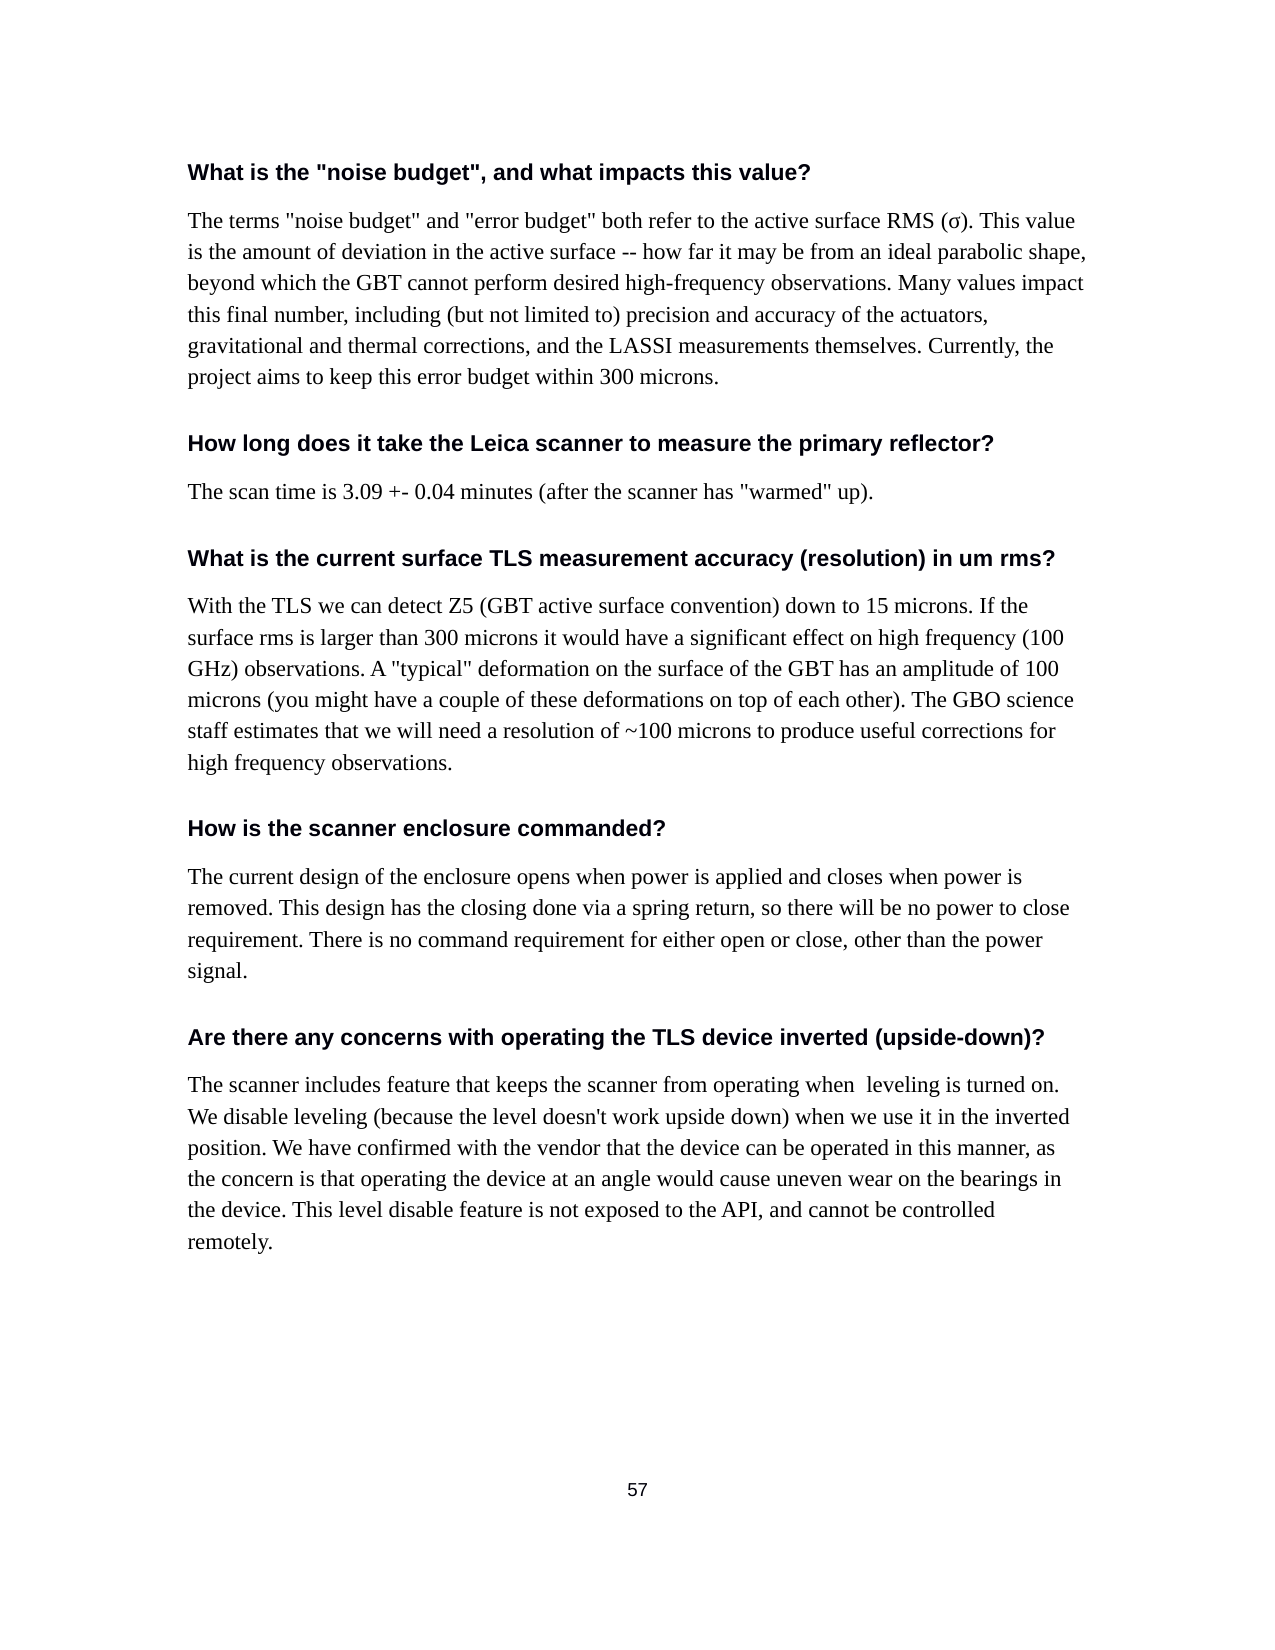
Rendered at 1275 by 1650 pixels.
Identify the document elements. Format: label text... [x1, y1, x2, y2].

text The scanner includes feature that keeps the scanner from operating when leveling is turned on. We disable leveling (because the level doesn't work upside down) when we use it in the inverted position. We have confirmed with the vendor that the device can be operated in this manner, as the concern is that operating the device at an angle would cause uneven wear on the bearings in the device. This level disable feature is not exposed to the API, and cannot be controlled remotely. [187, 1067, 1087, 1254]
text With the TLS we can detect Z5 (GBT active surface convention) down to 15 microns. If the surface rms is larger than 300 microns it would have a significant effect on high frequency (100 GHz) observations. A "typical" deformation on the surface of the GBT has an amplitude of 100 microns (you might have a couple of these deformations on top of each other). The GBO science staff estimates that we will need a resolution of ~100 microns to produce useful corrections for high frequency observations. [187, 587, 1087, 775]
text What is the current surface TLS measurement accuracy (resolution) in um rms? [187, 535, 1087, 571]
text The scan time is 3.09 +- 0.04 minutes (after the scanner has "warmed" up). [187, 473, 1087, 504]
text How is the scanner enclosure commanded? [187, 806, 1087, 842]
text How long does it take the Leica scanner to measure the primary reflector? [187, 421, 1087, 456]
text Are there any concerns with operating the TLS device inverted (upside-down)? [187, 1014, 1087, 1050]
text The current design of the enclosure opens when power is applied and closes when power is removed. This design has the closing done via a spring return, so there will be no power to close requirement. There is no command requirement for either open or close, other than the power signal. [187, 858, 1087, 983]
text The terms "noise budget" and "error budget" both refer to the active surface RMS (σ). This value is the amount of deviation in the active surface -- how far it may be from an ideal parabolic shape, beyond which the GBT cannot perform desired high-frequency observations. Many values impact this final number, including (but not limited to) precision and accuracy of the actuators, gravitational and thermal corrections, and the LASSI measurements themselves. Currently, the project aims to keep this error budget within 300 microns. [187, 202, 1087, 389]
text What is the "noise budget", and what impacts this value? [187, 150, 1087, 185]
